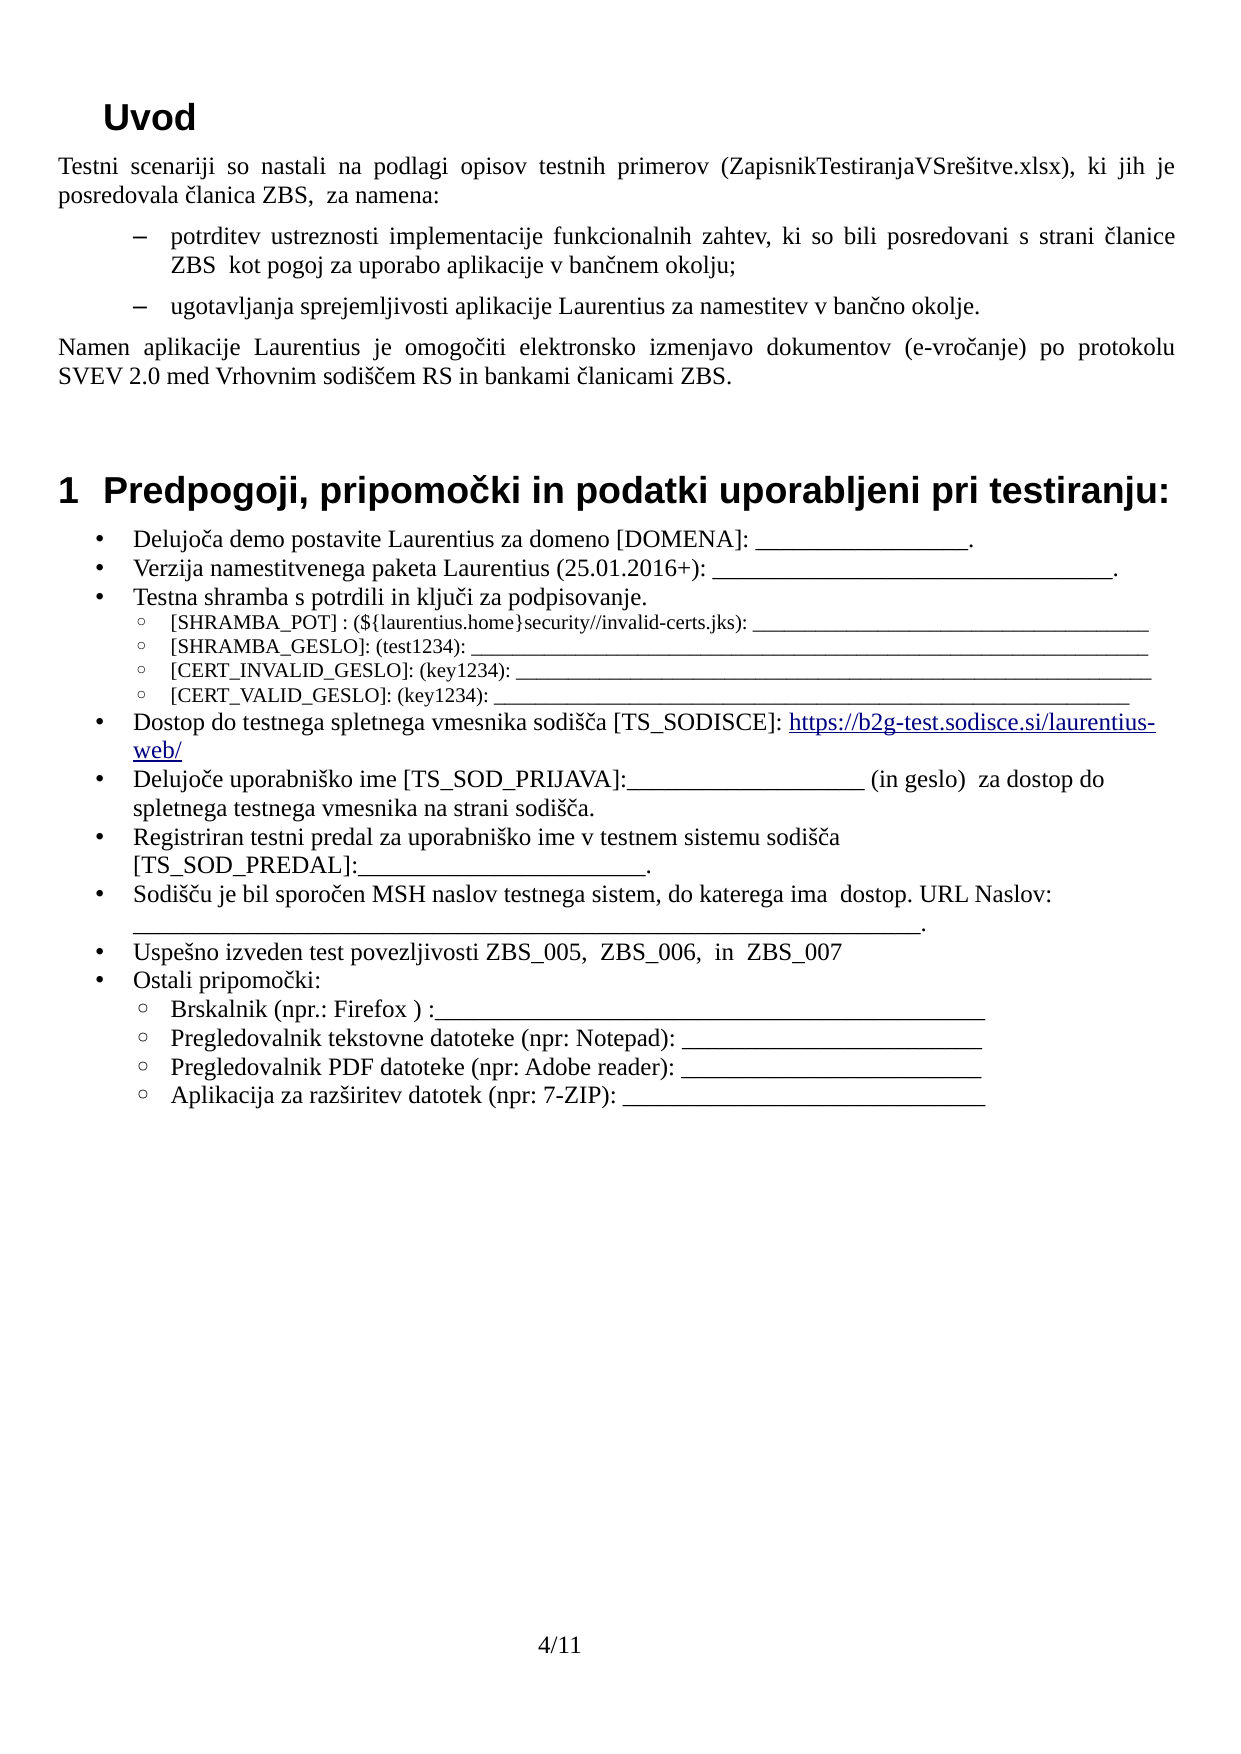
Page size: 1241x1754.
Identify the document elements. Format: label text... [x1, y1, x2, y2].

list Sodišču je bil sporočen MSH naslov testnega sistem, do katerega ima dostop. URL Naslov: _______________________________________________________________. [95, 879, 1177, 937]
list Dostop do testnega spletnega vmesnika sodišča [TS_SODISCE]: https://b2g-test.sodisce.si/laurentius-web/ [95, 707, 1177, 764]
list potrditev ustreznosti implementacije funkcionalnih zahtev, ki so bili posredovani s strani članice ZBS kot pogoj za uporabo aplikacije v bančnem okolju; [133, 221, 1177, 278]
list Uspešno izveden test povezljivosti ZBS_005, ZBS_006, in ZBS_007 [95, 937, 1177, 965]
text Namen aplikacije Laurentius je omogočiti elektronsko izmenjavo dokumentov (e-vročanje) po protokolu SVEV 2.0 med Vrhovnim sodiščem RS in bankami članicami ZBS. [58, 332, 1177, 390]
list Delujoče uporabniško ime [TS_SOD_PRIJAVA]:___________________ (in geslo) za dostop do spletnega testnega vmesnika na strani sodišča. [95, 764, 1177, 822]
list [SHRAMBA_GESLO]: (test1234): _________________________________________________________________ [133, 634, 1177, 658]
list Aplikacija za razširitev datotek (npr: 7-ZIP): _____________________________ [133, 1080, 1177, 1109]
subtitle Predpogoji, pripomočki in podatki uporabljeni pri testiranju: [58, 468, 1177, 512]
list Delujoča demo postavite Laurentius za domeno [DOMENA]: _________________. [95, 524, 1177, 553]
list Registriran testni predal za uporabniško ime v testnem sistemu sodišča [TS_SOD_PREDAL]:_______________________. [95, 822, 1177, 879]
list ugotavljanja sprejemljivosti aplikacije Laurentius za namestitev v bančno okolje. [133, 291, 1177, 320]
list [CERT_VALID_GESLO]: (key1234): _____________________________________________________________ [133, 682, 1177, 707]
list Pregledovalnik PDF datoteke (npr: Adobe reader): ________________________ [133, 1052, 1177, 1080]
list Ostali pripomočki: [95, 965, 1177, 994]
text Testni scenariji so nastali na podlagi opisov testnih primerov (ZapisnikTestiranjaVSrešitve.xlsx), ki jih je posredovala članica ZBS, za namena: [58, 151, 1177, 208]
subtitle Uvod [58, 95, 1177, 138]
list Verzija namestitvenega paketa Laurentius (25.01.2016+): ________________________________. [95, 553, 1177, 582]
list [SHRAMBA_POT] : (${laurentius.home}security//invalid-certs.jks): ______________________________________ [133, 610, 1177, 634]
list Pregledovalnik tekstovne datoteke (npr: Notepad): ________________________ [133, 1023, 1177, 1052]
list Brskalnik (npr.: Firefox ) :____________________________________________ [133, 994, 1177, 1023]
list Testna shramba s potrdili in ključi za podpisovanje. [95, 582, 1177, 610]
list [CERT_INVALID_GESLO]: (key1234): _____________________________________________________________ [133, 658, 1177, 682]
